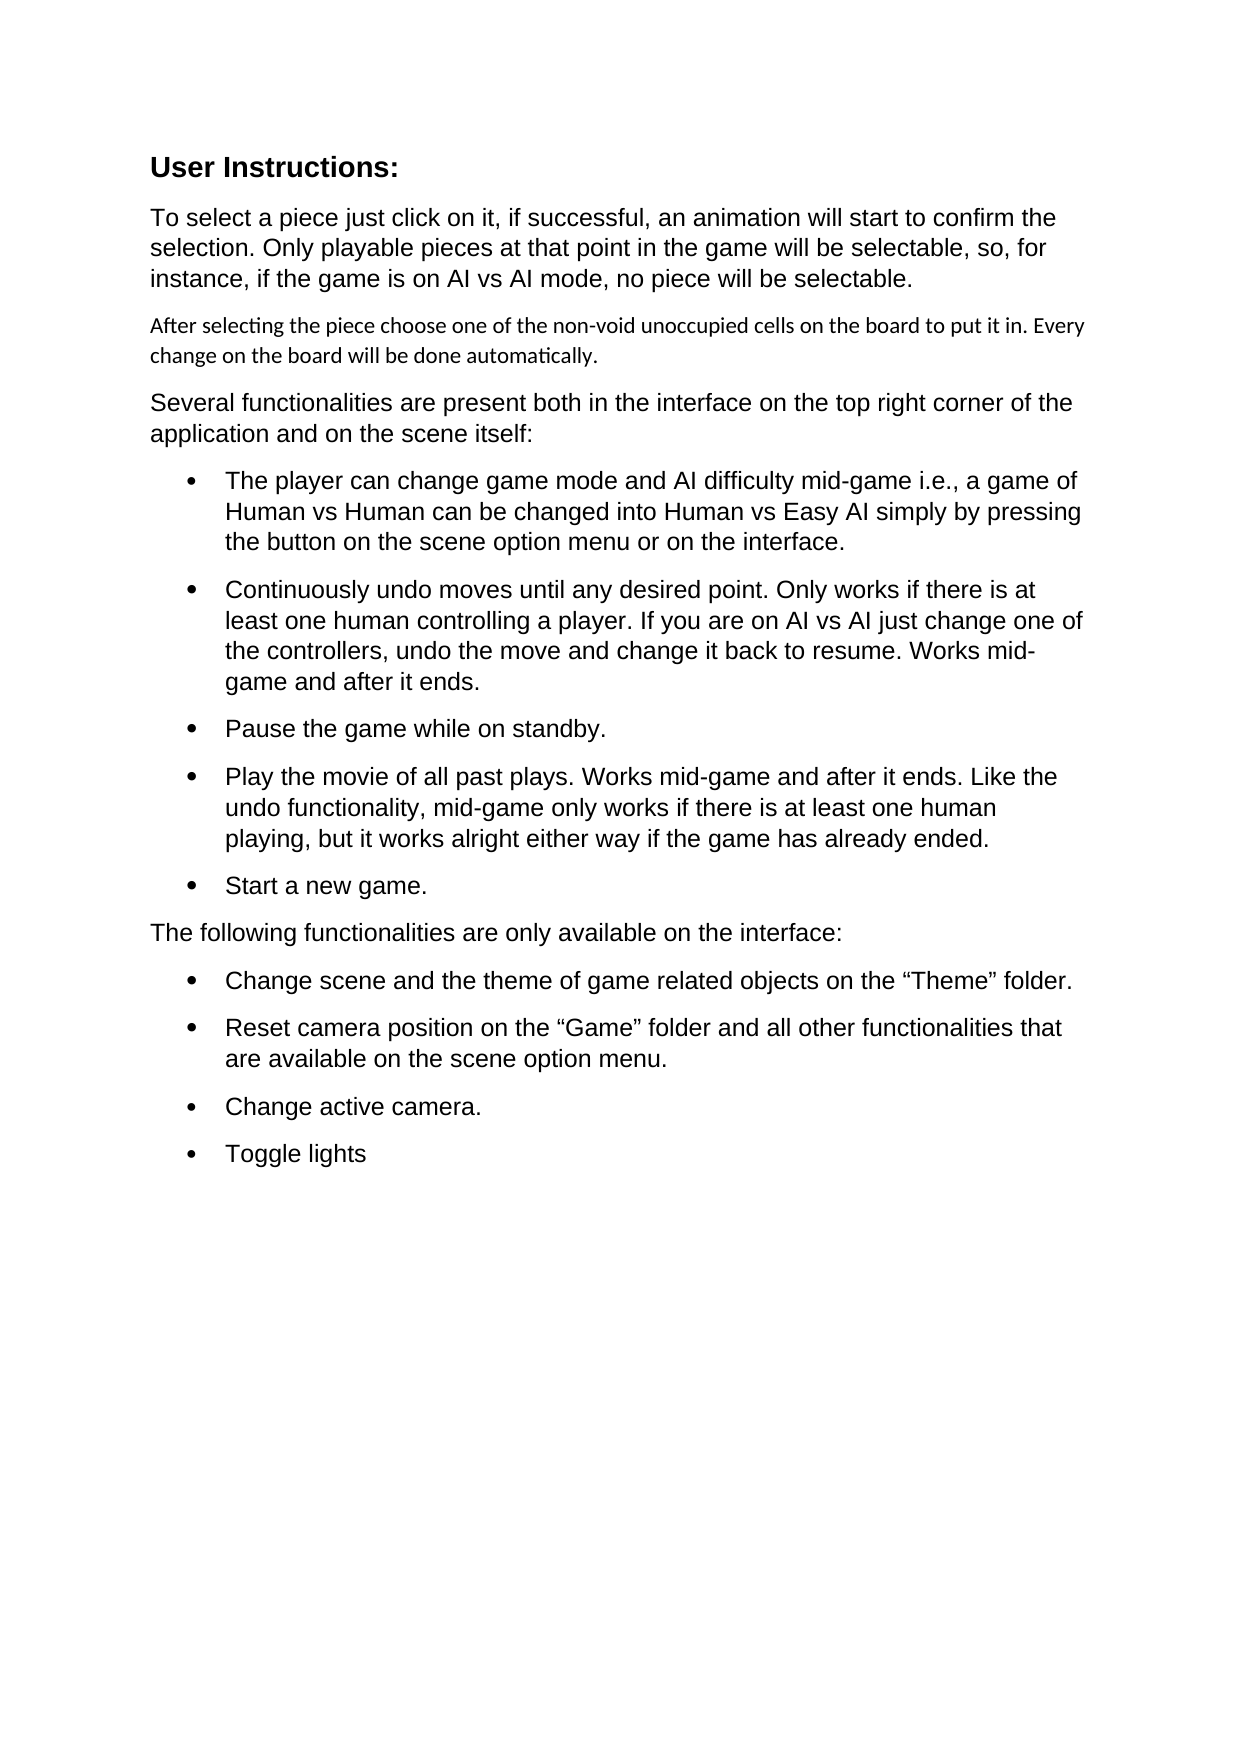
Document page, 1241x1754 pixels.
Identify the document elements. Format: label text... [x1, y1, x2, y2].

text Several functionalities are present both in the interface on the top right corner of the application and on the scene itself: [150, 388, 1090, 447]
text To select a piece just click on it, if successful, an animation will start to confirm the selection. Only playable pieces at that point in the game will be selectable, so, for instance, if the game is on AI vs AI mode, no piece will be selectable. [150, 202, 1090, 293]
list Play the movie of all past plays. Works mid-game and after it ends. Like the undo functionality, mid-game only works if there is at least one human playing, but it works alright either way if the game has already ended. [187, 762, 1090, 852]
list The player can change game mode and AI difficulty mid-game i.e., a game of Human vs Human can be changed into Human vs Easy AI simply by pressing the button on the scene option menu or on the interface. [187, 466, 1090, 556]
text User Instructions: [150, 150, 1090, 183]
list Start a new game. [187, 871, 1090, 900]
text The following functionalities are only available on the interface: [150, 918, 1090, 947]
text After selecting the piece choose one of the non-void unoccupied cells on the board to put it in. Every change on the board will be done automatically. [150, 311, 1090, 369]
list Change active camera. [187, 1092, 1090, 1120]
list Pause the game while on standby. [187, 714, 1090, 743]
list Change scene and the theme of game related objects on the “Theme” folder. [187, 966, 1090, 995]
list Toggle lights [187, 1139, 1090, 1168]
list Continuously undo moves until any desired point. Only works if there is at least one human controlling a player. If you are on AI vs AI just change one of the controllers, undo the move and change it back to resume. Works mid-game and after it ends. [187, 575, 1090, 696]
list Reset camera position on the “Game” folder and all other functionalities that are available on the scene option menu. [187, 1013, 1090, 1073]
